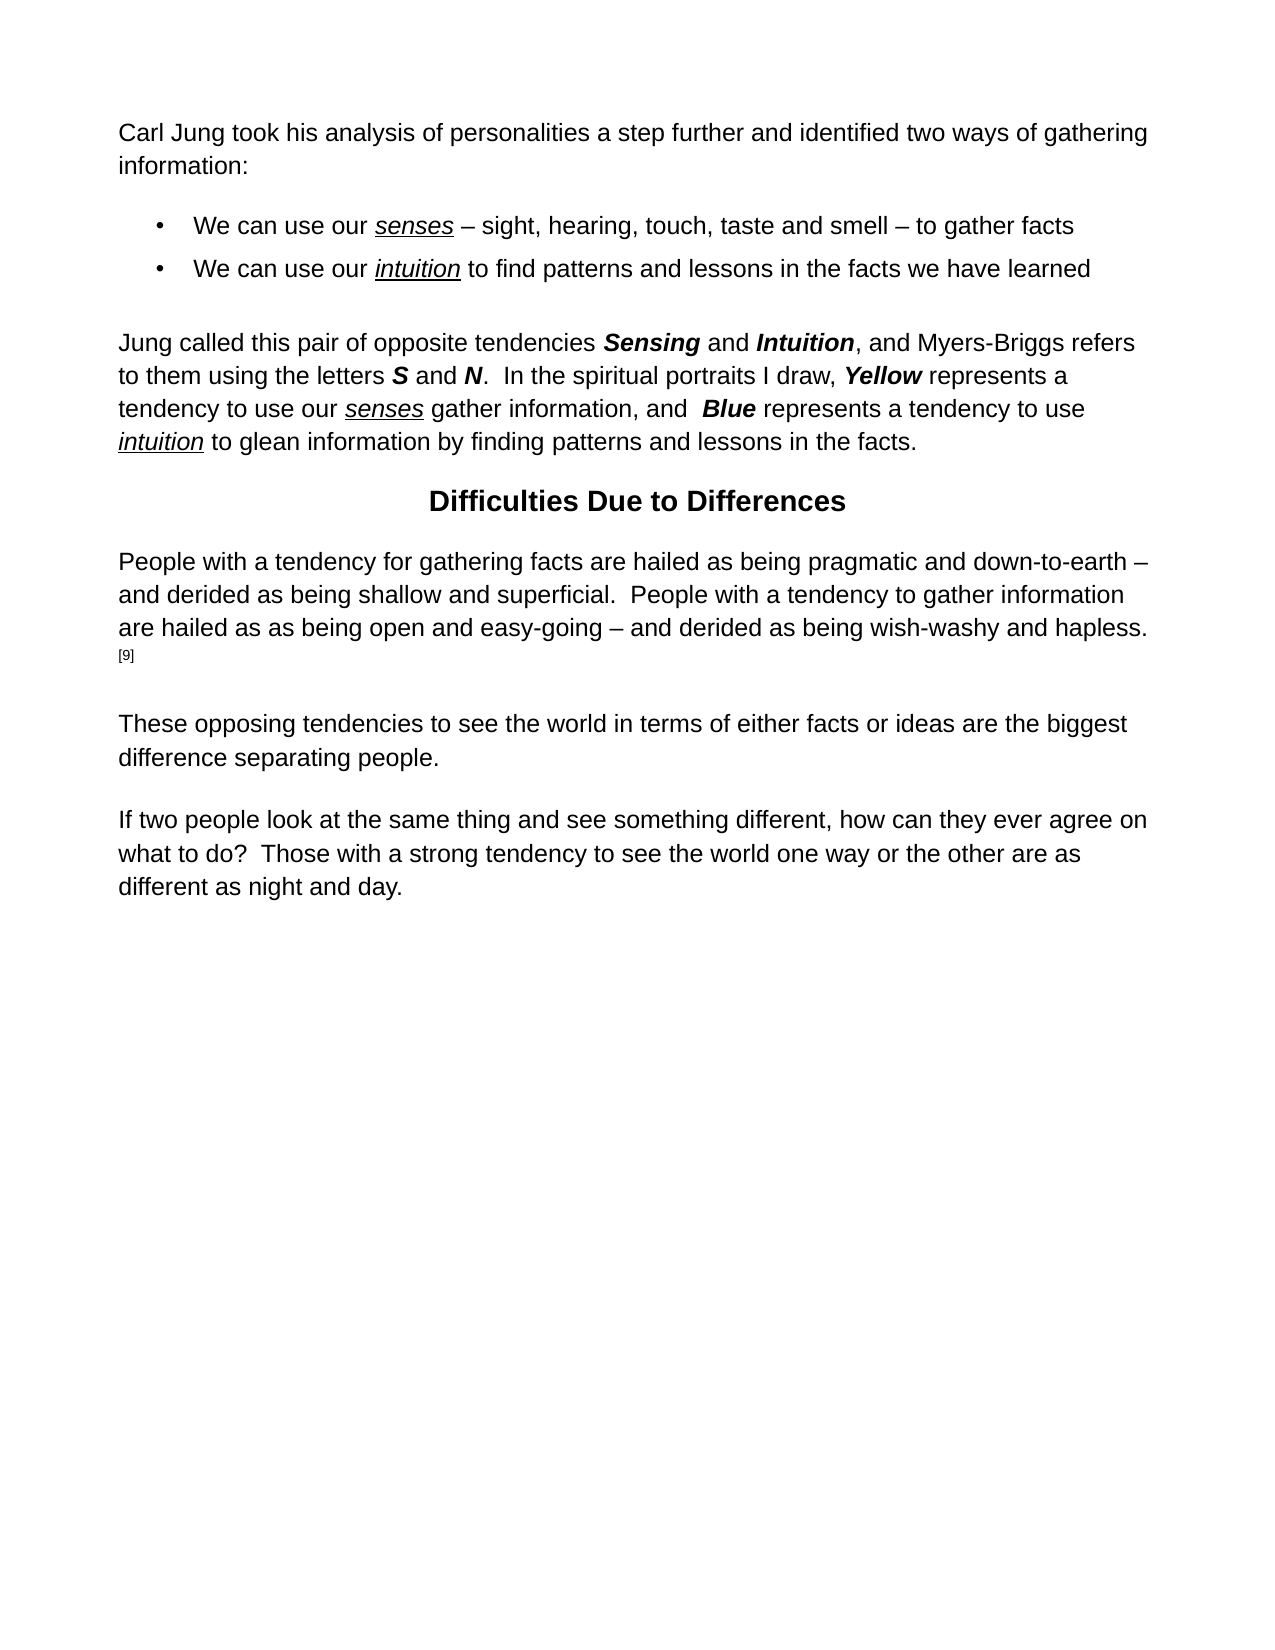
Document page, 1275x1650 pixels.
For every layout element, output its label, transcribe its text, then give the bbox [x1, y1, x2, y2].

text If two people look at the same thing and see something different, how can they ever agree on what to do? Those with a strong tendency to see the world one way or the other are as different as night and day. [118, 806, 1157, 900]
text People with a tendency for gathering facts are hailed as being pragmatic and down-to-earth – and derided as being shallow and superficial. People with a tendency to gather information are hailed as as being open and easy-going – and derided as being wish-washy and hapless.[9] [118, 547, 1157, 675]
list We can use our intuition to find patterns and lessons in the facts we have learned [156, 254, 1157, 283]
subtitle Difficulties Due to Differences [118, 484, 1157, 517]
text Jung called this pair of opposite tendencies Sensing and Intuition, and Myers-Briggs refers to them using the letters S and N. In the spiritual portraits I draw, Yellow represents a tendency to use our senses gather information, and Blue represents a tendency to use intuition to glean information by finding patterns and lessons in the facts. [118, 328, 1157, 455]
text Carl Jung took his analysis of personalities a step further and identified two ways of gathering information: [118, 118, 1157, 180]
list We can use our senses – sight, hearing, touch, taste and smell – to gather facts [156, 211, 1157, 240]
text These opposing tendencies to see the world in terms of either facts or ideas are the biggest difference separating people. [118, 709, 1157, 771]
